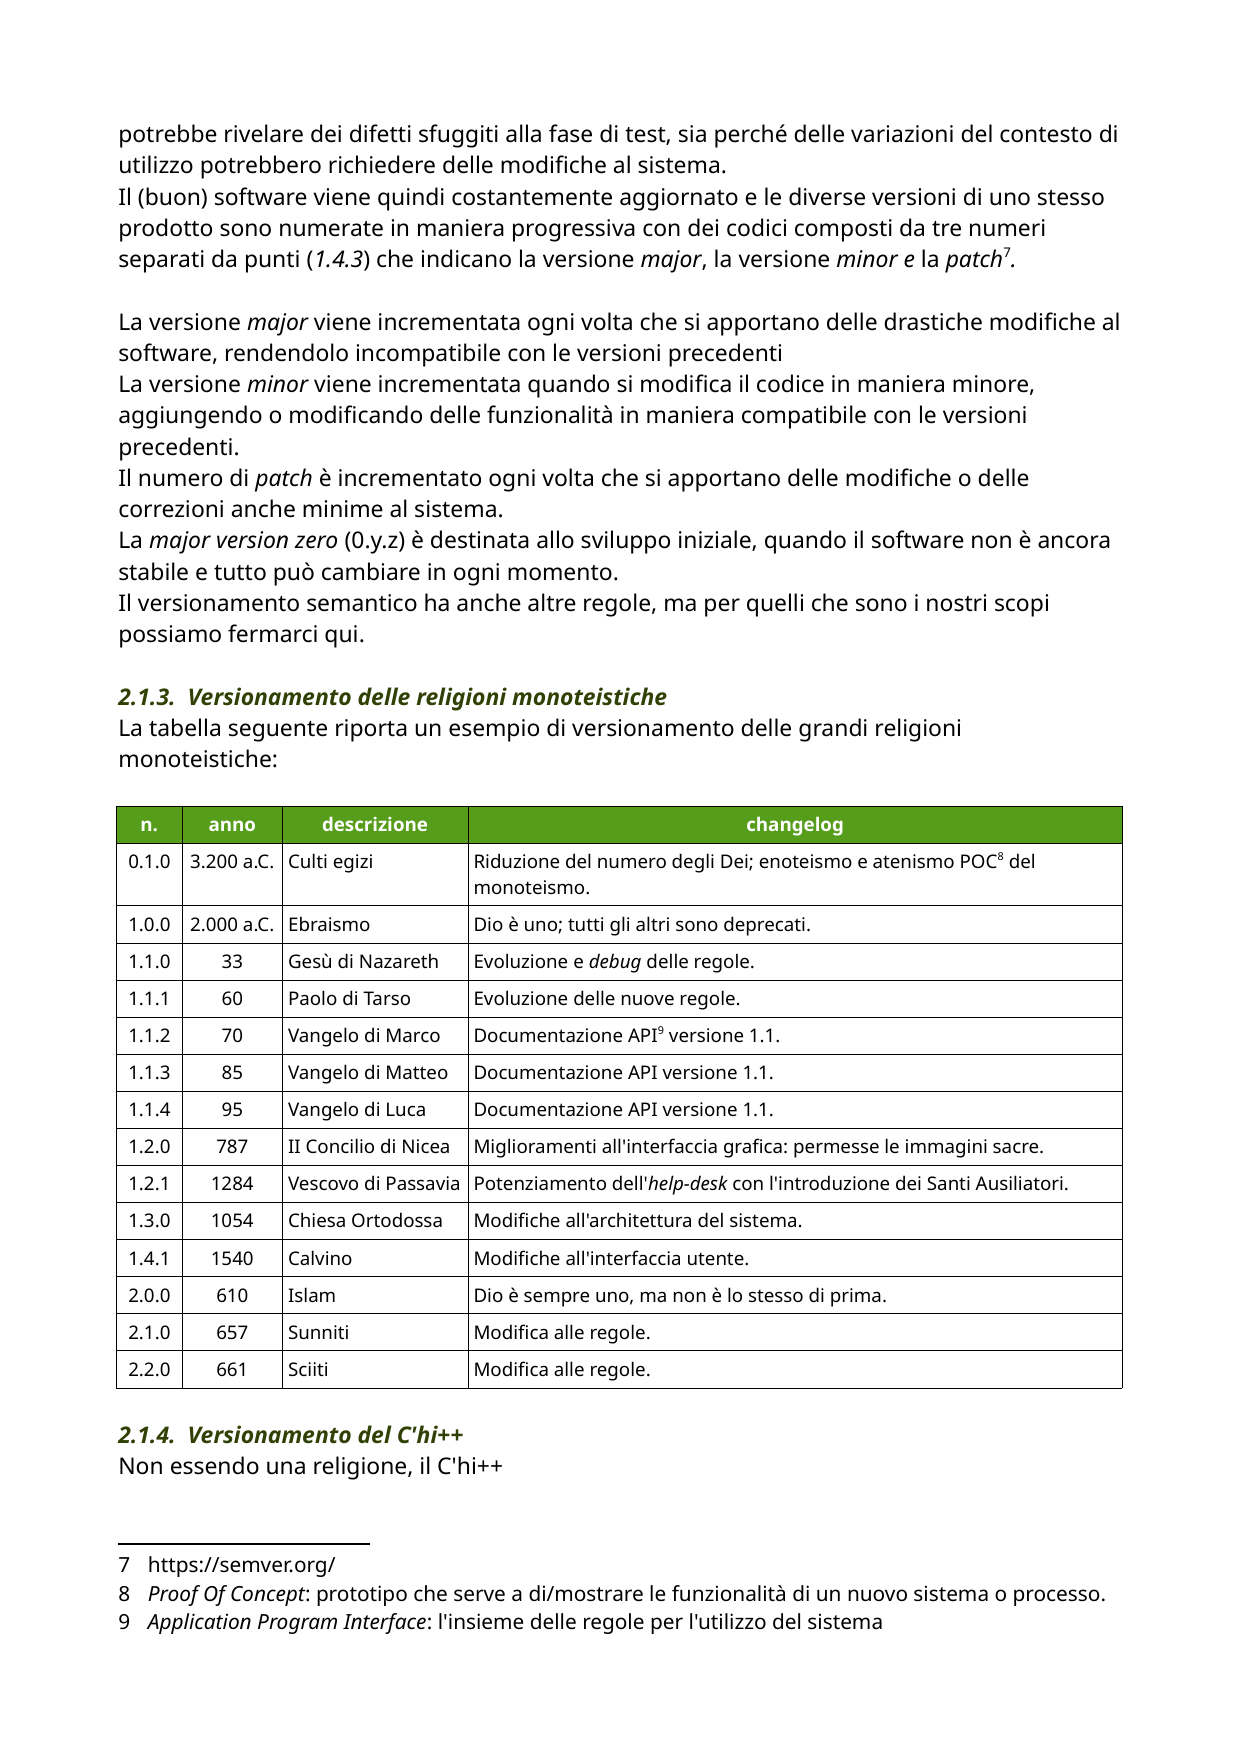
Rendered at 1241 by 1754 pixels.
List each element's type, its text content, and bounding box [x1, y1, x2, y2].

table_cell 1.2.0 [117, 1129, 182, 1165]
text La versione minor viene incrementata quando si modifica il codice in maniera minore, aggiungendo o modificando delle funzionalità in maniera compatibile con le versioni precedenti. [118, 368, 1122, 462]
table_cell 657 [183, 1314, 282, 1350]
table_cell Modifica alle regole. [469, 1351, 1122, 1387]
table_header n. [117, 807, 182, 843]
table_cell Calvino [283, 1240, 468, 1276]
table_header descrizione [283, 807, 468, 843]
table_cell Documentazione API versione 1.1. [469, 1092, 1122, 1128]
table_cell 1.1.0 [117, 944, 182, 979]
table_cell 2.0.0 [117, 1277, 182, 1313]
table_cell Documentazione API versione 1.1. [469, 1018, 1122, 1054]
table_cell 661 [183, 1351, 282, 1387]
table_cell Paolo di Tarso [283, 981, 468, 1017]
table_cell Modifiche all'architettura del sistema. [469, 1203, 1122, 1239]
table_cell 0.1.0 [117, 844, 182, 905]
table_cell 95 [183, 1092, 282, 1128]
table_cell 33 [183, 944, 282, 979]
text Non essendo una religione, il C'hi++ [118, 1450, 1122, 1481]
table_cell Ebraismo [283, 906, 468, 942]
table_cell Modifica alle regole. [469, 1314, 1122, 1350]
table_cell 85 [183, 1055, 282, 1091]
table_cell Sunniti [283, 1314, 468, 1350]
text https://semver.org/ [118, 1551, 1122, 1579]
table_cell Vangelo di Luca [283, 1092, 468, 1128]
table_cell Vescovo di Passavia [283, 1166, 468, 1202]
table_cell Evoluzione delle nuove regole. [469, 981, 1122, 1017]
table_cell Sciiti [283, 1351, 468, 1387]
table_cell 1.1.4 [117, 1092, 182, 1128]
table_cell Dio è uno; tutti gli altri sono deprecati. [469, 906, 1122, 942]
table_cell Vangelo di Matteo [283, 1055, 468, 1091]
table_cell 60 [183, 981, 282, 1017]
table_cell 787 [183, 1129, 282, 1165]
table_cell 2.000 a.C. [183, 906, 282, 942]
table_cell II Concilio di Nicea [283, 1129, 468, 1165]
table_cell 1.0.0 [117, 906, 182, 942]
text La tabella seguente riporta un esempio di versionamento delle grandi religioni monoteistiche: [118, 712, 1122, 806]
subtitle Versionamento del C'hi++ [118, 1419, 1122, 1450]
table_cell 70 [183, 1018, 282, 1054]
table_cell Culti egizi [283, 844, 468, 905]
table_cell Riduzione del numero degli Dei; enoteismo e atenismo POC del monoteismo. [469, 844, 1122, 905]
table_header changelog [469, 807, 1122, 843]
text La versione major viene incrementata ogni volta che si apportano delle drastiche modifiche al software, rendendolo incompatibile con le versioni precedenti [118, 306, 1122, 368]
table_cell Modifiche all'interfaccia utente. [469, 1240, 1122, 1276]
table_cell Potenziamento dell'help-desk con l'introduzione dei Santi Ausiliatori. [469, 1166, 1122, 1202]
table_cell Gesù di Nazareth [283, 944, 468, 979]
table_cell Chiesa Ortodossa [283, 1203, 468, 1239]
table_cell 2.2.0 [117, 1351, 182, 1387]
table_cell 3.200 a.C. [183, 844, 282, 905]
table_cell Evoluzione e debug delle regole. [469, 944, 1122, 979]
table_cell 1284 [183, 1166, 282, 1202]
table_cell Islam [283, 1277, 468, 1313]
table_cell Documentazione API versione 1.1. [469, 1055, 1122, 1091]
table_cell 1.1.1 [117, 981, 182, 1017]
table_cell Vangelo di Marco [283, 1018, 468, 1054]
table_cell 1.2.1 [117, 1166, 182, 1202]
table_cell 1.1.3 [117, 1055, 182, 1091]
table_cell 1054 [183, 1203, 282, 1239]
text Il (buon) software viene quindi costantemente aggiornato e le diverse versioni di uno stesso prodotto sono numerate in maniera progressiva con dei codici composti da tre numeri separati da punti (1.4.3) che indicano la versione major, la versione minor e la patch. [118, 181, 1122, 274]
table_cell Miglioramenti all'interfaccia grafica: permesse le immagini sacre. [469, 1129, 1122, 1165]
table_cell Dio è sempre uno, ma non è lo stesso di prima. [469, 1277, 1122, 1313]
table_cell 1.1.2 [117, 1018, 182, 1054]
text Il numero di patch è incrementato ogni volta che si apportano delle modifiche o delle correzioni anche minime al sistema. [118, 462, 1122, 524]
table_cell 2.1.0 [117, 1314, 182, 1350]
table_cell 1540 [183, 1240, 282, 1276]
table_cell 610 [183, 1277, 282, 1313]
table_cell 1.3.0 [117, 1203, 182, 1239]
subtitle Versionamento delle religioni monoteistiche [118, 681, 1122, 712]
text Il versionamento semantico ha anche altre regole, ma per quelli che sono i nostri scopi possiamo fermarci qui. [118, 587, 1122, 649]
text potrebbe rivelare dei difetti sfuggiti alla fase di test, sia perché delle variazioni del contesto di utilizzo potrebbero richiedere delle modifiche al sistema. [118, 118, 1122, 181]
text La major version zero (0.y.z) è destinata allo sviluppo iniziale, quando il software non è ancora stabile e tutto può cambiare in ogni momento. [118, 524, 1122, 587]
table_header anno [183, 807, 282, 843]
table_cell 1.4.1 [117, 1240, 182, 1276]
